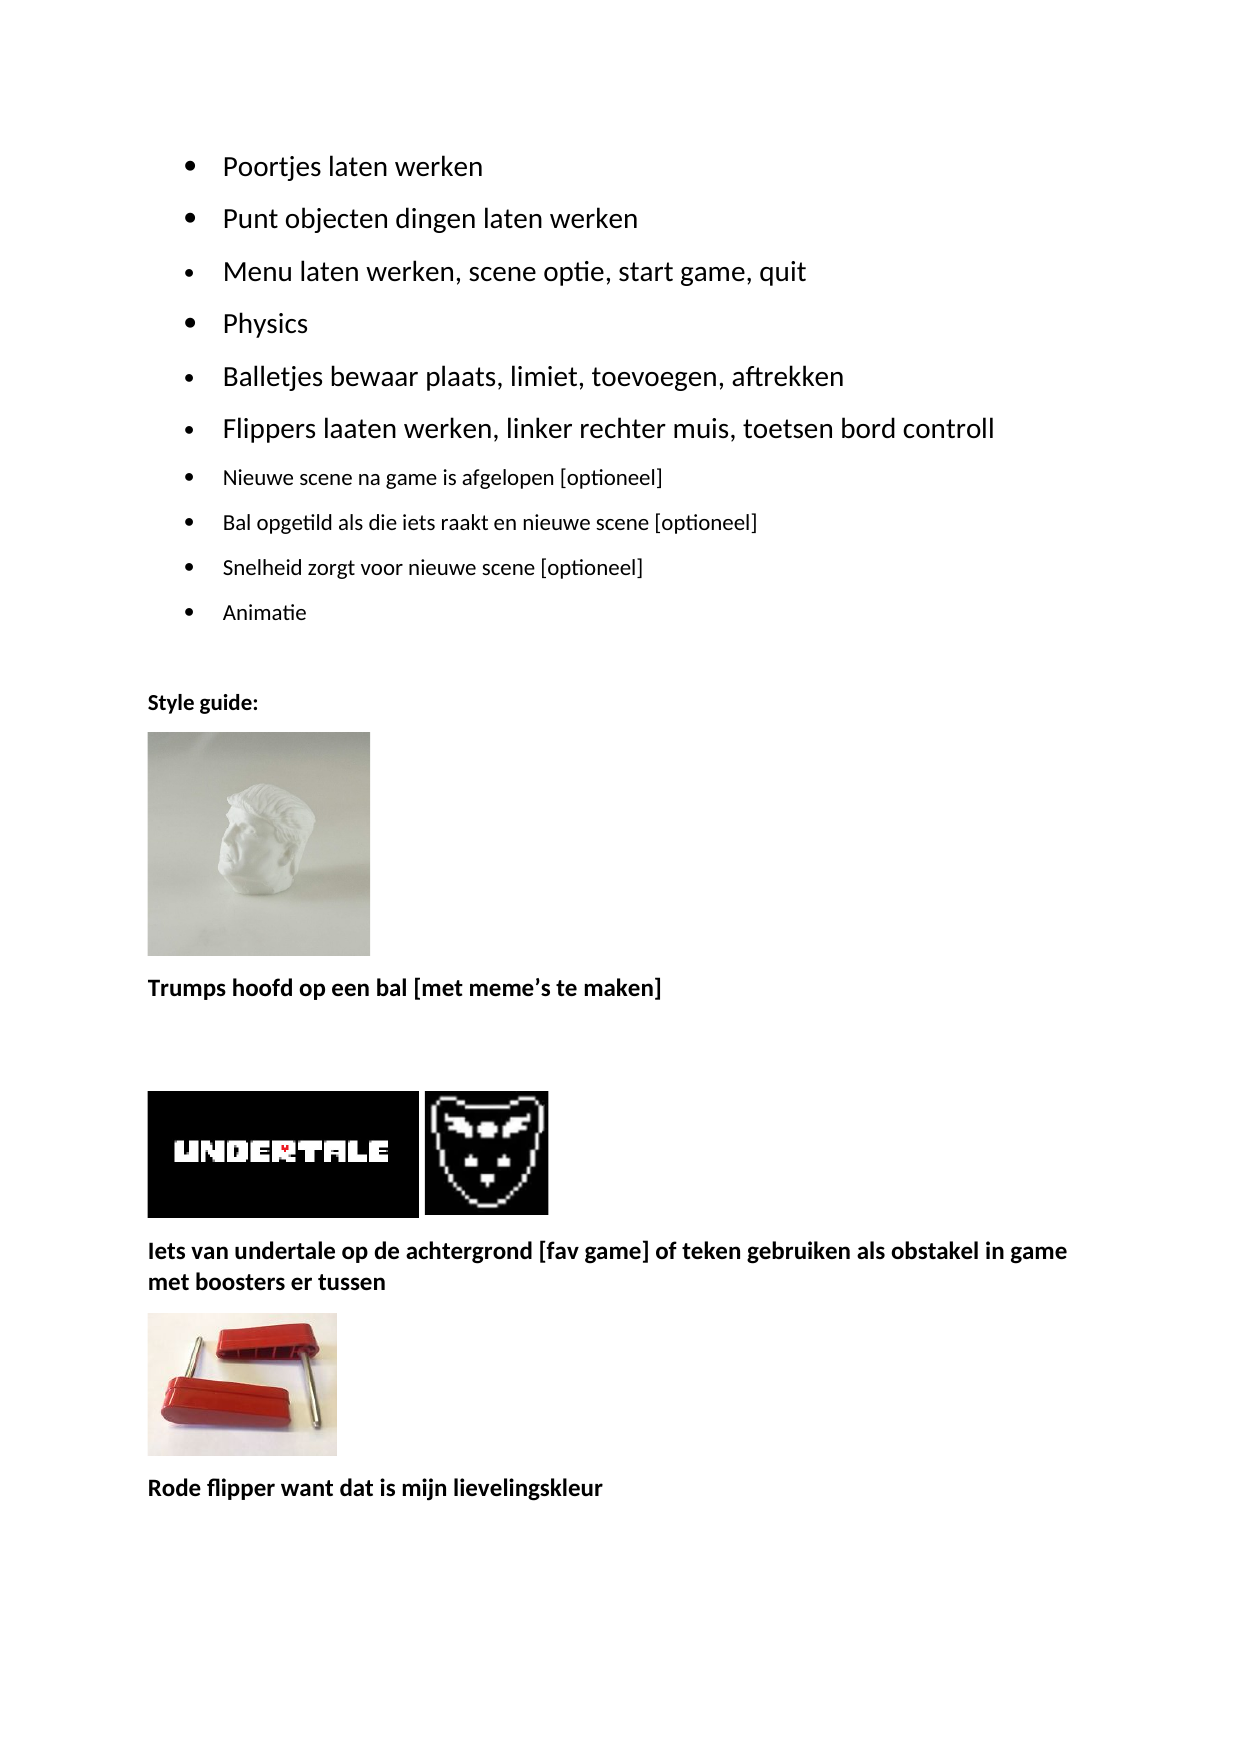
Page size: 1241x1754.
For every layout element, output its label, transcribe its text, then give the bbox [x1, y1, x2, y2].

list Poortjes laten werken [185, 148, 1093, 183]
list Snelheid zorgt voor nieuwe scene [optioneel] [185, 553, 1093, 581]
text Rode flipper want dat is mijn lievelingskleur [148, 1472, 1093, 1503]
list Bal opgetild als die iets raakt en nieuwe scene [optioneel] [185, 508, 1093, 536]
list Punt objecten dingen laten werken [185, 200, 1093, 236]
list Nieuwe scene na game is afgelopen [optioneel] [185, 463, 1093, 491]
text Trumps hoofd op een bal [met meme’s te maken] [148, 972, 1093, 1002]
list Menu laten werken, scene optie, start game, quit [185, 253, 1093, 288]
text Iets van undertale op de achtergrond [fav game] of teken gebruiken als obstakel in game met boosters er tussen [148, 1235, 1093, 1296]
list Animatie [185, 598, 1093, 626]
text Style guide: [148, 688, 1093, 716]
list Flippers laaten werken, linker rechter muis, toetsen bord controll [185, 411, 1093, 446]
list Physics [185, 305, 1093, 341]
list Balletjes bewaar plaats, limiet, toevoegen, aftrekken [185, 358, 1093, 394]
